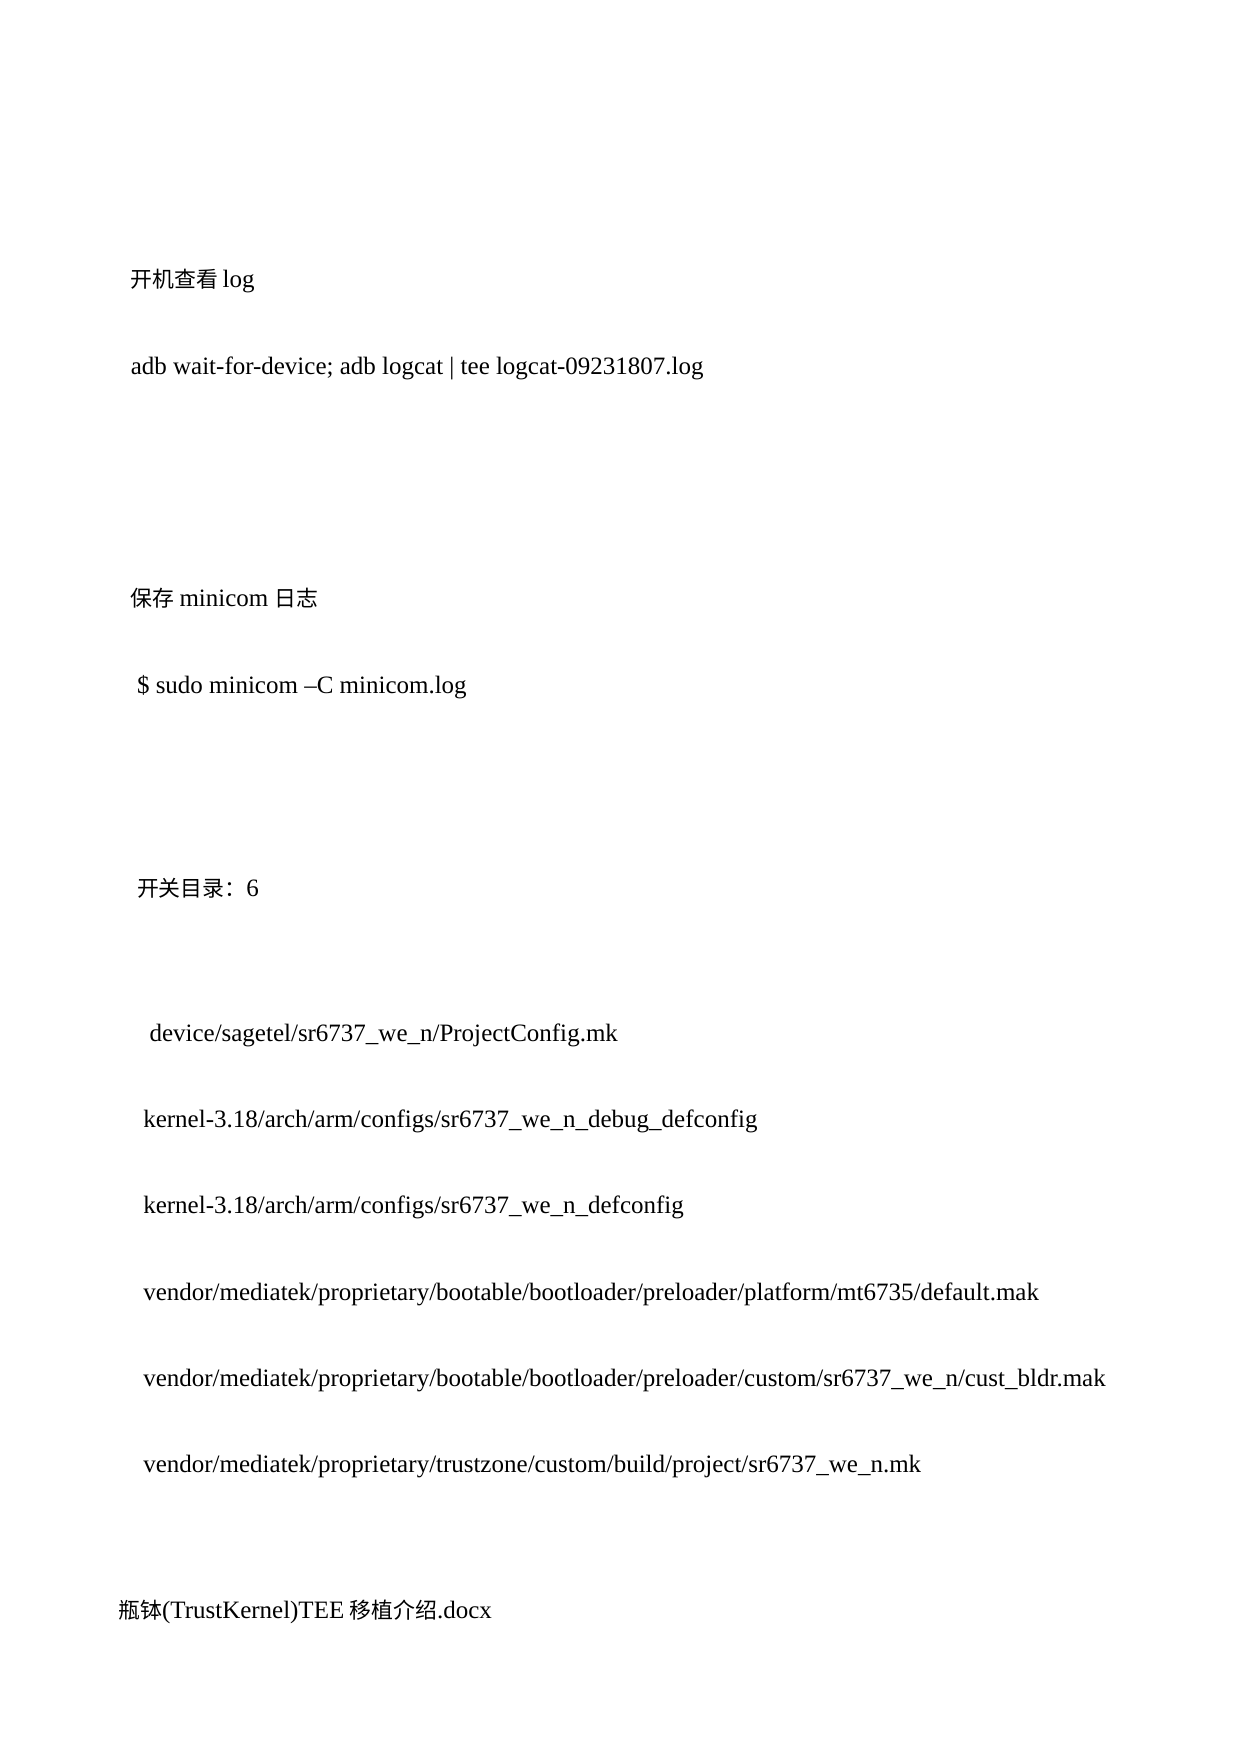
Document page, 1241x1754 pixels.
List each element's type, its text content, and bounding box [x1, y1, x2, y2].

text $ sudo minicom –C minicom.log [118, 670, 1122, 699]
text kernel-3.18/arch/arm/configs/sr6737_we_n_defconfig [118, 1191, 1122, 1219]
text 瓶钵(TrustKernel)TEE移植介绍.docx [118, 1593, 1122, 1625]
text vendor/mediatek/proprietary/trustzone/custom/build/project/sr6737_we_n.mk [118, 1449, 1122, 1478]
text 开机查看log [118, 262, 1122, 293]
text device/sagetel/sr6737_we_n/ProjectConfig.mk [118, 1018, 1122, 1047]
text adb wait-for-device; adb logcat | tee logcat-09231807.log [118, 351, 1122, 380]
text kernel-3.18/arch/arm/configs/sr6737_we_n_debug_defconfig [118, 1104, 1122, 1133]
text 保存 minicom 日志 [118, 581, 1122, 613]
text vendor/mediatek/proprietary/bootable/bootloader/preloader/platform/mt6735/default.mak [118, 1277, 1122, 1306]
text vendor/mediatek/proprietary/bootable/bootloader/preloader/custom/sr6737_we_n/cust_bldr.mak [118, 1363, 1122, 1392]
text 开关目录：6 [118, 871, 1122, 903]
